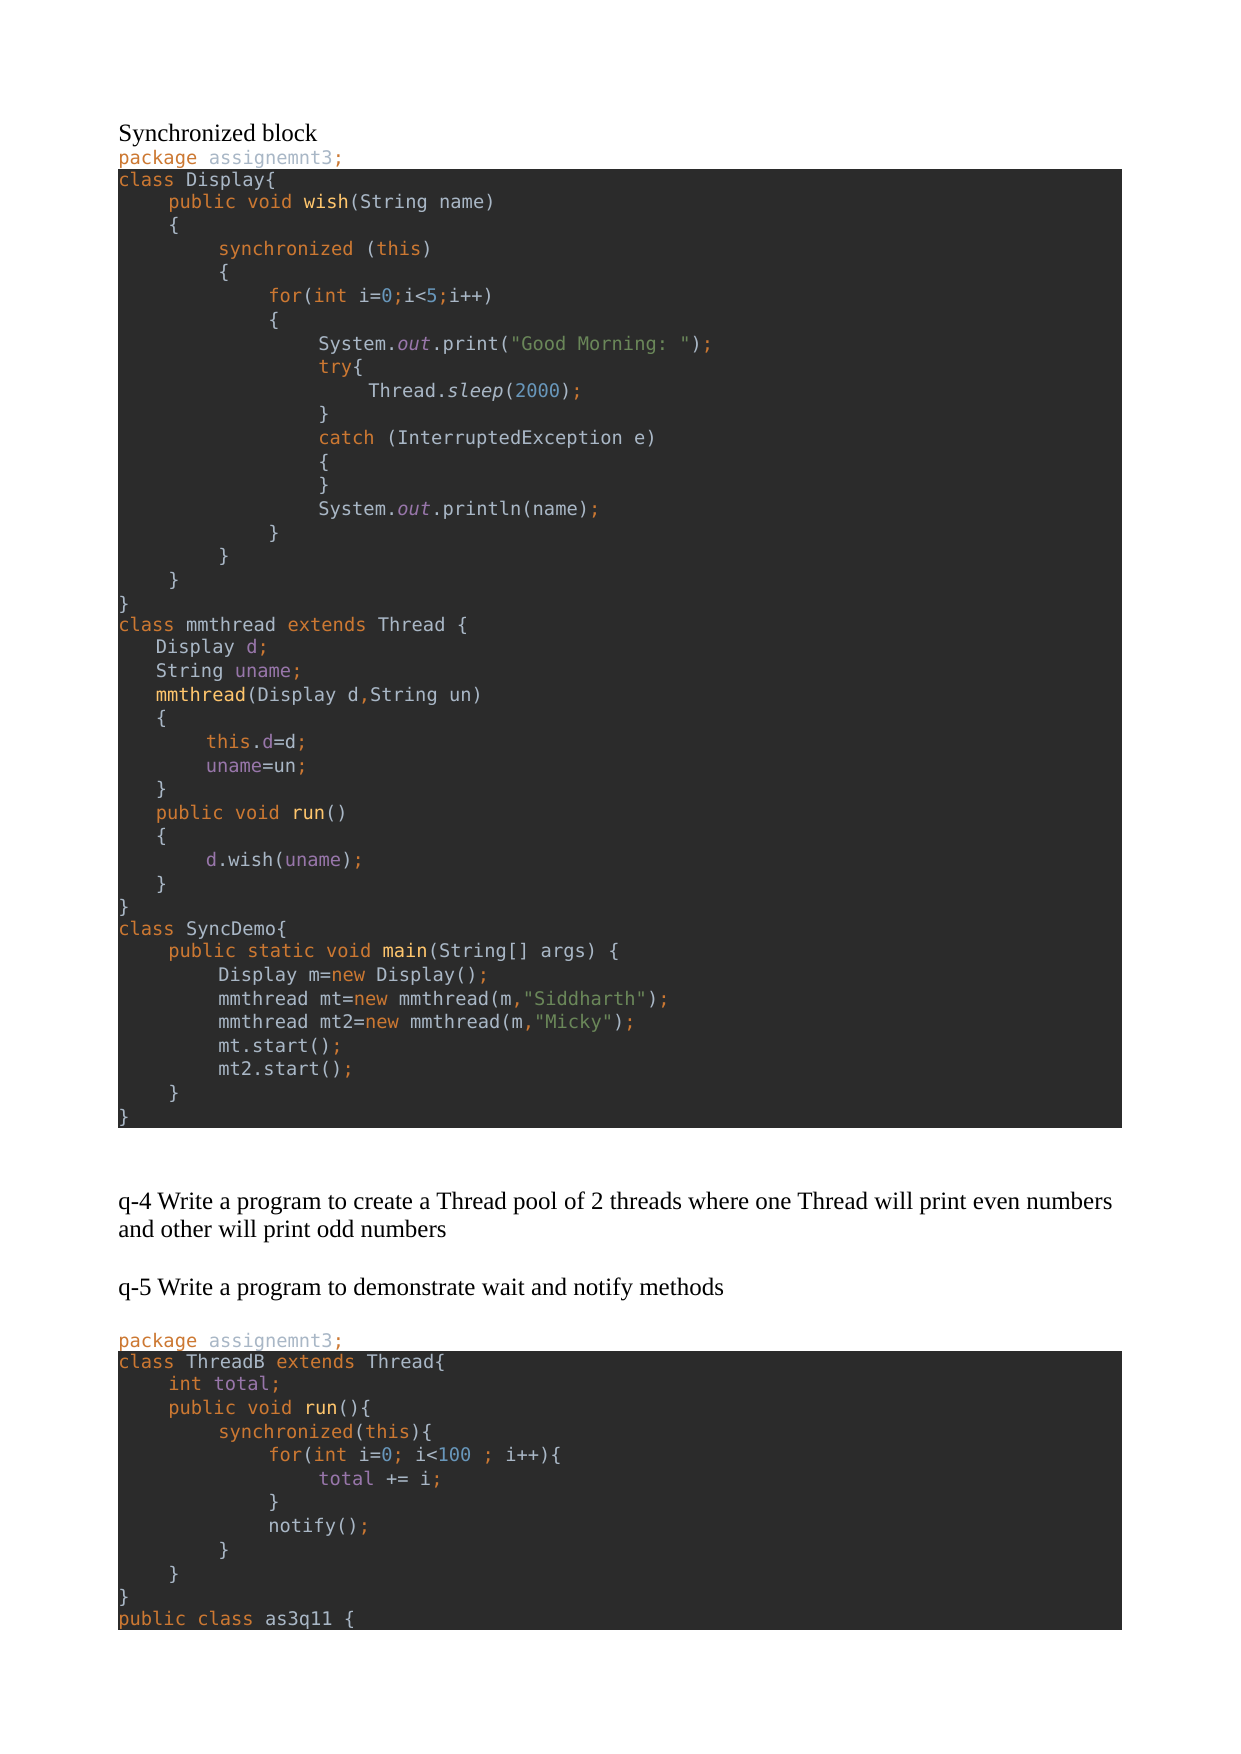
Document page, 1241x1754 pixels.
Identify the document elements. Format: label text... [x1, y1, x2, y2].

text public static void main(String[] args) { [118, 940, 1122, 964]
text for(int i=0; i<100 ; i++){ [118, 1444, 1122, 1468]
text synchronized(this){ [118, 1421, 1122, 1444]
text uname=un; [118, 754, 1122, 778]
text q-4 Write a program to create a Thread pool of 2 threads where one Thread will print even numbers and other will print odd numbers [118, 1186, 1122, 1243]
text } [118, 896, 1122, 918]
text String uname; [118, 660, 1122, 684]
text } [118, 545, 1122, 569]
text package assignemnt3; [118, 1329, 1122, 1351]
text System.out.println(name); [118, 498, 1122, 522]
text { [118, 214, 1122, 238]
text Thread.sleep(2000); [118, 380, 1122, 403]
text mt.start(); [118, 1035, 1122, 1058]
text try{ [118, 356, 1122, 380]
text } [118, 873, 1122, 896]
text total += i; [118, 1468, 1122, 1492]
text } [118, 474, 1122, 498]
text System.out.print("Good Morning: "); [118, 332, 1122, 356]
text class SyncDemo{ [118, 918, 1122, 940]
text } [118, 569, 1122, 593]
text { [118, 309, 1122, 332]
text } [118, 1586, 1122, 1608]
text } [118, 522, 1122, 545]
text } [118, 1562, 1122, 1586]
text synchronized (this) [118, 238, 1122, 262]
text } [118, 778, 1122, 802]
text this.d=d; [118, 731, 1122, 754]
text { [118, 451, 1122, 474]
text { [118, 262, 1122, 285]
text Display m=new Display(); [118, 964, 1122, 987]
text mmthread mt2=new mmthread(m,"Micky"); [118, 1011, 1122, 1035]
text mmthread(Display d,String un) [118, 684, 1122, 707]
text { [118, 826, 1122, 849]
text for(int i=0;i<5;i++) [118, 285, 1122, 309]
text { [118, 707, 1122, 731]
text notify(); [118, 1515, 1122, 1539]
text q-5 Write a program to demonstrate wait and notify methods [118, 1272, 1122, 1301]
text Synchronized block [118, 118, 1122, 147]
text class mmthread extends Thread { [118, 614, 1122, 636]
text public void wish(String name) [118, 191, 1122, 214]
text } [118, 1106, 1122, 1128]
text d.wish(uname); [118, 849, 1122, 873]
text } [118, 1082, 1122, 1106]
text mmthread mt=new mmthread(m,"Siddharth"); [118, 987, 1122, 1011]
text } [118, 1539, 1122, 1562]
text public void run(){ [118, 1397, 1122, 1421]
text Display d; [118, 636, 1122, 660]
text } [118, 403, 1122, 427]
text int total; [118, 1373, 1122, 1397]
text public void run() [118, 802, 1122, 826]
text } [118, 1492, 1122, 1515]
text package assignemnt3; [118, 147, 1122, 169]
text } [118, 593, 1122, 614]
text class ThreadB extends Thread{ [118, 1351, 1122, 1373]
text mt2.start(); [118, 1058, 1122, 1082]
text public class as3q11 { [118, 1608, 1122, 1630]
text catch (InterruptedException e) [118, 427, 1122, 451]
text class Display{ [118, 169, 1122, 191]
